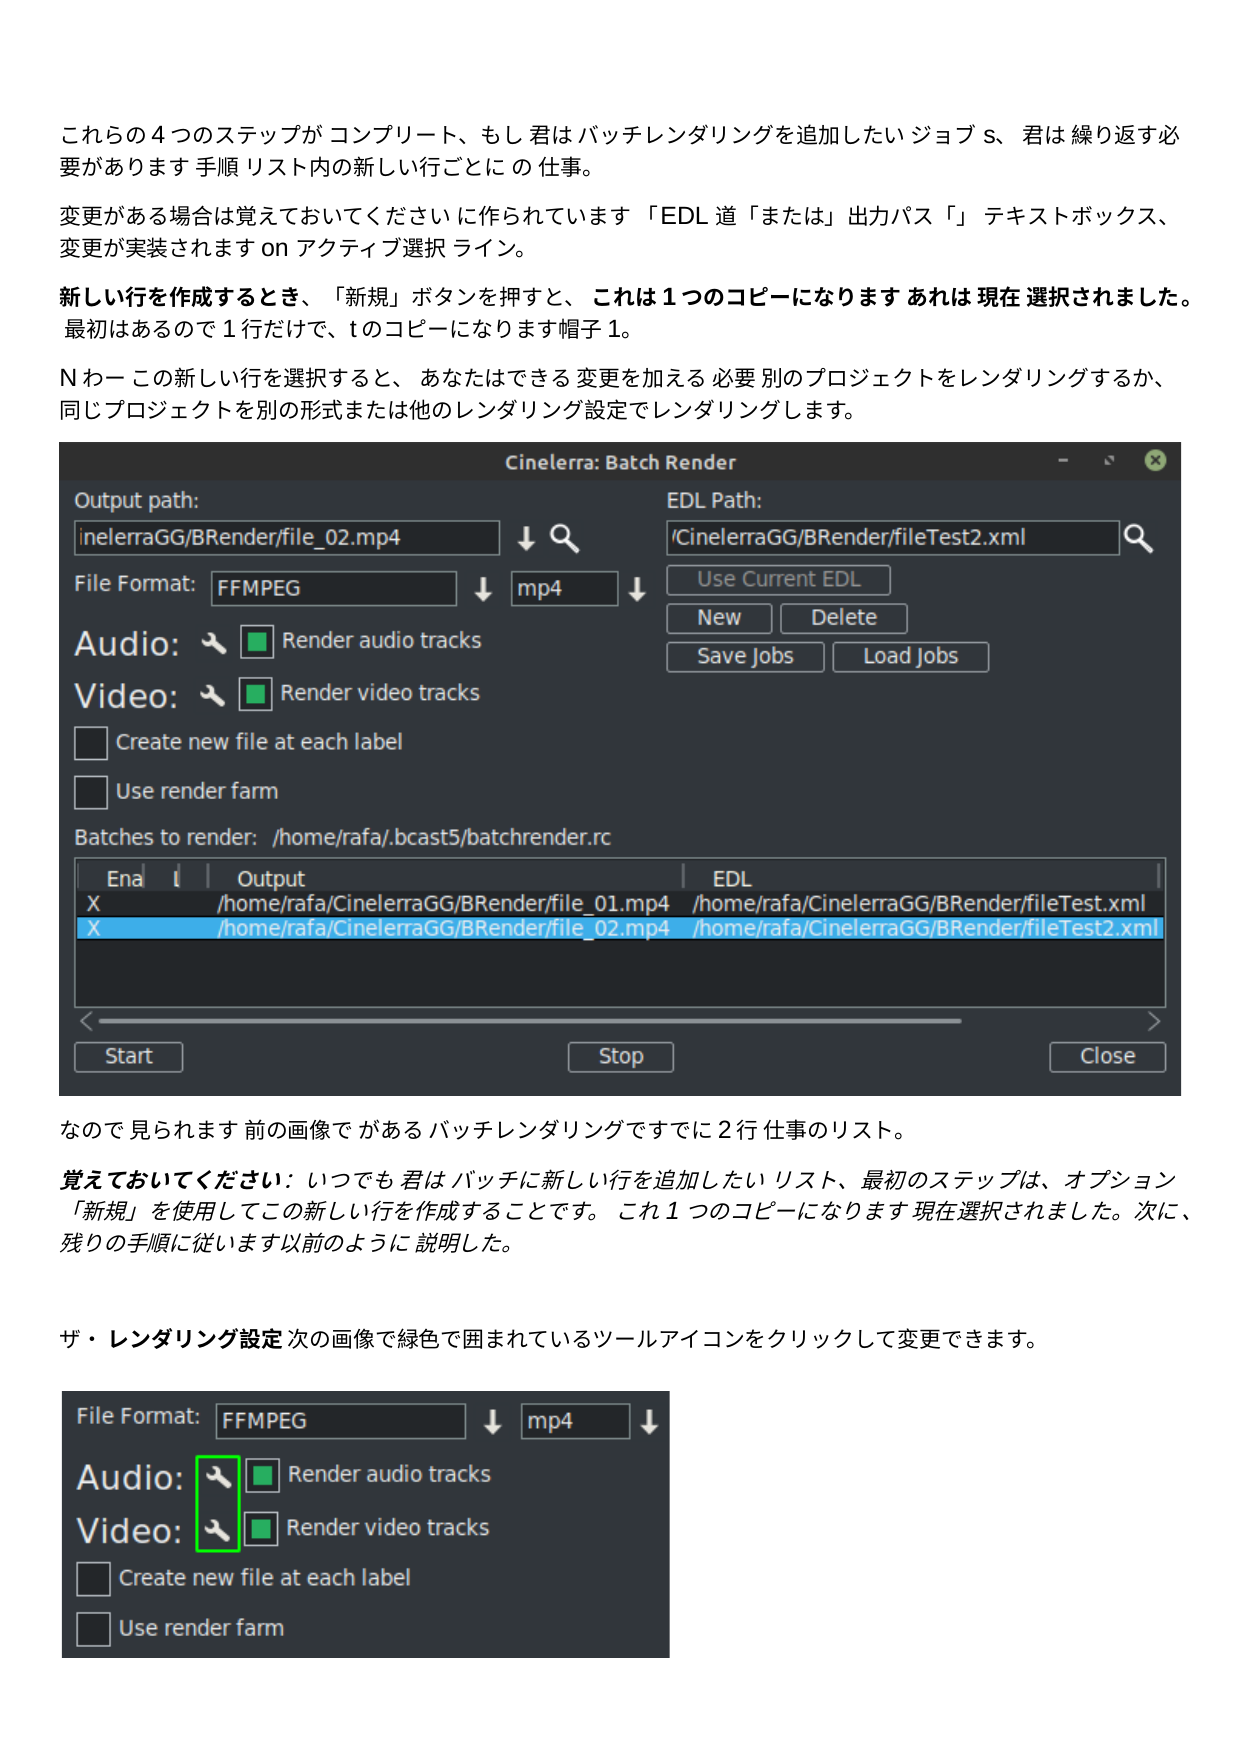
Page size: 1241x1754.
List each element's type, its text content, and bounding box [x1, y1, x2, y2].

text 新しい行を作成するとき、「新規」ボタンを押すと、 これは1つのコピーになります あれは 現在 選択されました。 最初はあるので 1行だけで、tのコピーになります帽子 1。 [59, 280, 1181, 343]
text Nわー この新しい行を選択すると、 あなたはできる 変更を加える 必要 別のプロジェクトをレンダリングするか、同じプロジェクトを別の形式または他のレンダリング設定でレンダリングします。 [59, 361, 1181, 424]
text 変更がある場合は覚えておいてください に作られています 「EDL 道「または」出力パス「」 テキストボックス、 変更が実装されます on アクティブ選択 ライン。 [59, 199, 1181, 262]
picture [61, 1391, 670, 1658]
text ザ・ レンダリング設定 次の画像で緑色で囲まれているツールアイコンをクリックして変更できます。 [59, 1322, 1181, 1353]
text 覚えておいてください：いつでも 君は バッチに新しい行を追加したい リスト、最初のステップは、オプション「新規」を使用してこの新しい行を作成することです。 これ 1つのコピーになります 現在選択されました。次に、残りの手順に従います以前のように 説明した。 [59, 1163, 1181, 1258]
picture [59, 442, 1182, 1096]
text なので 見られます 前の画像で がある バッチレンダリングですでに2行 仕事のリスト。 [59, 1096, 1181, 1145]
text これらの4つのステップが コンプリート、もし 君は バッチレンダリングを追加したい ジョブs、 君は 繰り返す必要があります 手順 リスト内の新しい行ごとに の 仕事。 [59, 118, 1181, 181]
